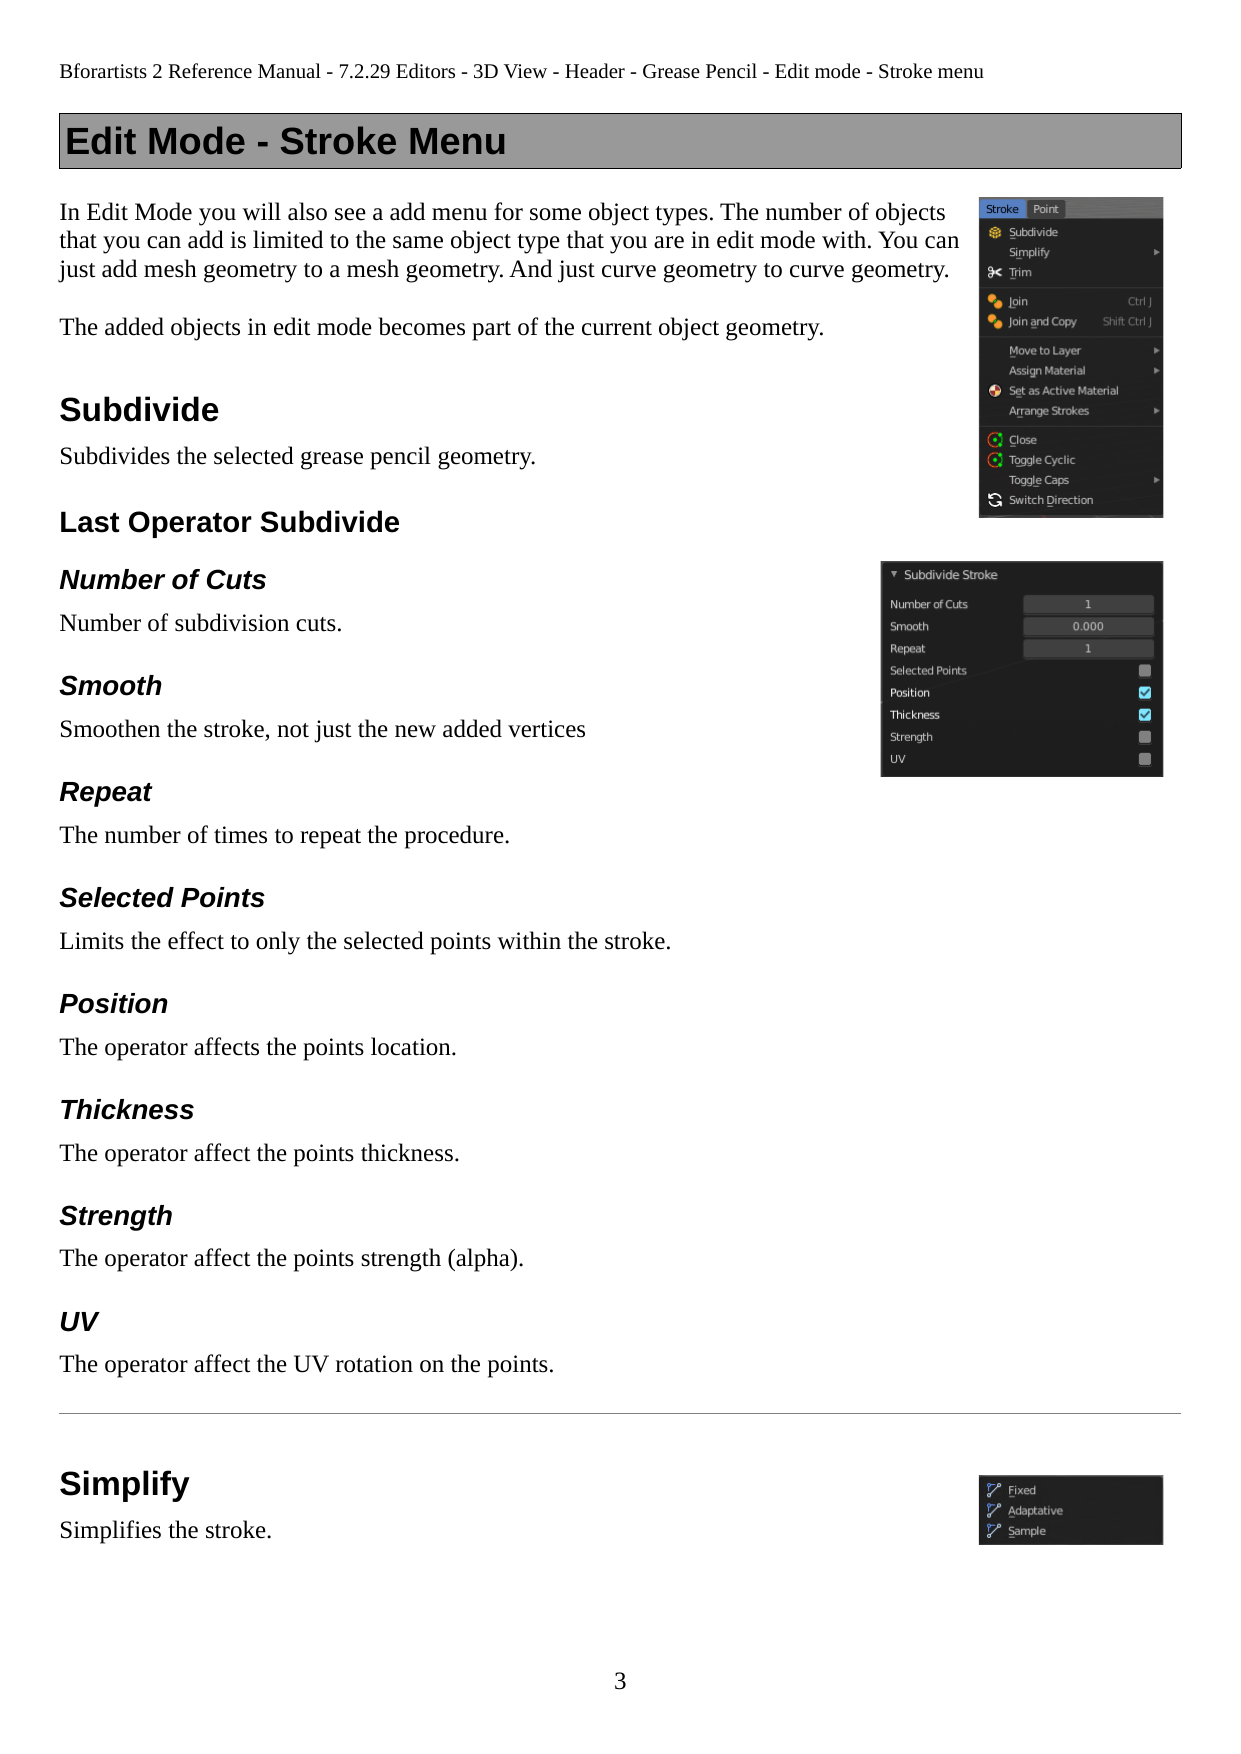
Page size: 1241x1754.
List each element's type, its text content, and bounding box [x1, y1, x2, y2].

text Simplifies the stroke. [59, 1515, 978, 1543]
text The operator affects the points location. [59, 1032, 1181, 1060]
subtitle Selected Points [59, 881, 1181, 913]
text The operator affect the points strength (alpha). [59, 1243, 1181, 1272]
text Limits the effect to only the selected points within the stroke. [59, 926, 1181, 954]
subtitle [1164, 669, 1181, 701]
subtitle Smooth [59, 669, 880, 701]
subtitle [1164, 563, 1181, 595]
subtitle Strength [59, 1199, 1181, 1231]
subtitle UV [59, 1305, 1181, 1337]
text Number of subdivision cuts. [59, 608, 880, 637]
text Smoothen the stroke, not just the new added vertices [59, 714, 880, 743]
subtitle Simplify [59, 1463, 1181, 1502]
text The operator affect the UV rotation on the points. [59, 1349, 1181, 1378]
text Subdivides the selected grease pencil geometry. [59, 441, 978, 470]
subtitle Repeat [59, 775, 1181, 807]
text In Edit Mode you will also see a add menu for some object types. The number of objects that you can add is limited to the same object type that you are in edit mode with. You can just add mesh geometry to a mesh geometry. And just curve geometry to curve geometry. [59, 197, 978, 283]
text The number of times to repeat the procedure. [59, 820, 1181, 848]
picture [880, 561, 1164, 777]
text [1164, 1515, 1181, 1543]
picture [978, 1475, 1164, 1545]
picture [978, 197, 1164, 518]
subtitle Position [59, 987, 1181, 1019]
table_header Edit Mode - Stroke Menu [60, 114, 1181, 168]
subtitle Subdivide [59, 390, 978, 429]
subtitle Thickness [59, 1093, 1181, 1125]
text The added objects in edit mode becomes part of the current object geometry. [59, 312, 978, 340]
subtitle [1164, 390, 1181, 429]
subtitle Number of Cuts [59, 563, 880, 595]
subtitle Last Operator Subdivide [59, 505, 1181, 538]
text The operator affect the points thickness. [59, 1138, 1181, 1166]
